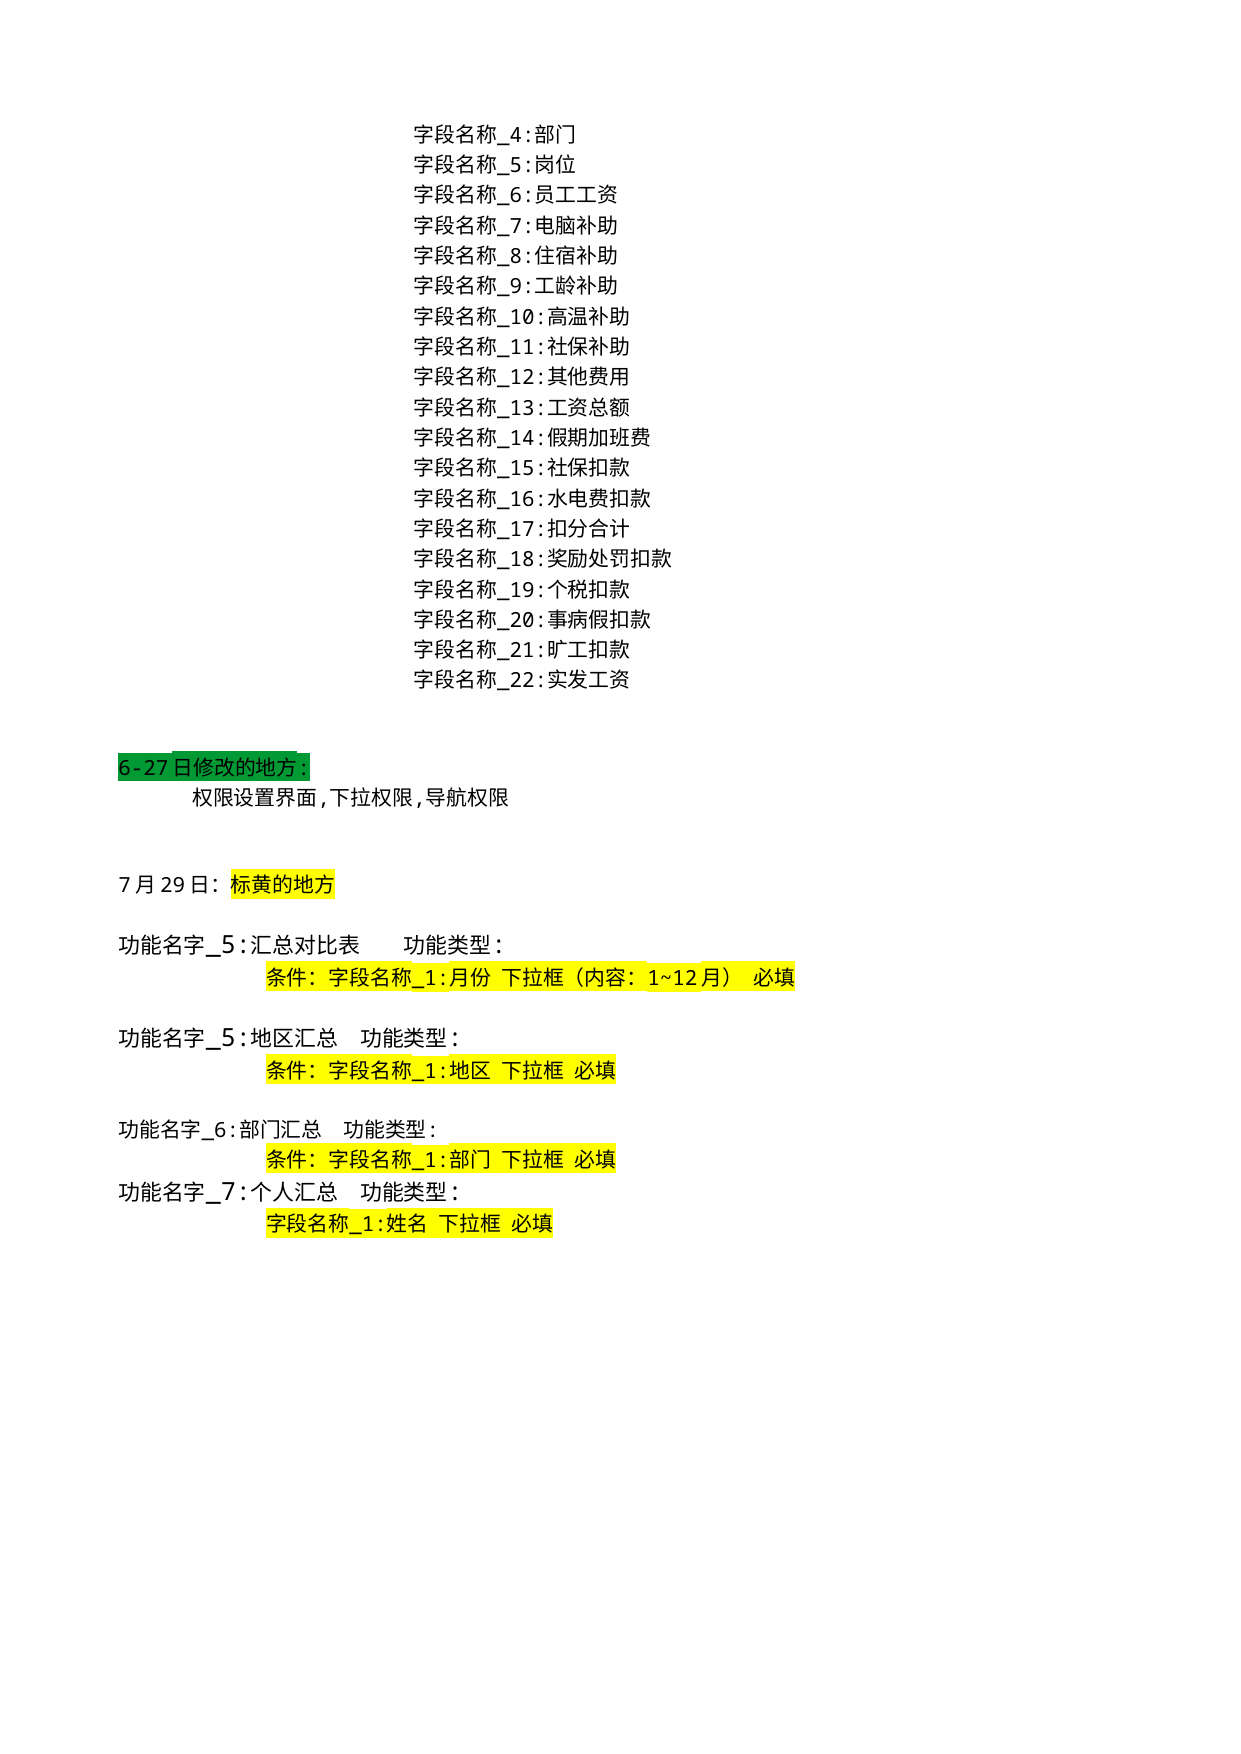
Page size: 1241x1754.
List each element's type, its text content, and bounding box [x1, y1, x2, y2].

text 字段名称_20:事病假扣款 [118, 603, 1122, 633]
text 功能名字_6:部门汇总 功能类型: [118, 1113, 1122, 1143]
text 字段名称_6:员工工资 [118, 179, 1122, 209]
text 条件：字段名称_1:部门 下拉框 必填 [118, 1143, 1122, 1173]
text 字段名称_10:高温补助 [118, 300, 1122, 330]
text 权限设置界面,下拉权限,导航权限 [118, 781, 1122, 812]
text 字段名称_8:住宿补助 [118, 239, 1122, 270]
text 字段名称_12:其他费用 [118, 361, 1122, 391]
text 7月29日：标黄的地方 [118, 868, 1122, 899]
text 字段名称_19:个税扣款 [118, 573, 1122, 603]
text 字段名称_11:社保补助 [118, 330, 1122, 361]
text 字段名称_5:岗位 [118, 148, 1122, 179]
text 字段名称_15:社保扣款 [118, 452, 1122, 482]
text 字段名称_1:姓名 下拉框 必填 [118, 1207, 1122, 1238]
text 字段名称_9:工龄补助 [118, 270, 1122, 300]
text 字段名称_14:假期加班费 [118, 421, 1122, 452]
text 字段名称_16:水电费扣款 [118, 482, 1122, 512]
text 字段名称_21:旷工扣款 [118, 633, 1122, 664]
text 字段名称_22:实发工资 [118, 664, 1122, 694]
text 功能名字_5:地区汇总 功能类型: [118, 1020, 1122, 1054]
text 条件：字段名称_1:月份 下拉框（内容：1~12月） 必填 [118, 961, 1122, 992]
text 6-27日修改的地方: [118, 751, 1122, 781]
text 功能名字_7:个人汇总 功能类型: [118, 1173, 1122, 1207]
text 条件：字段名称_1:地区 下拉框 必填 [118, 1054, 1122, 1084]
text 字段名称_17:扣分合计 [118, 512, 1122, 542]
text 字段名称_18:奖励处罚扣款 [118, 542, 1122, 573]
text 字段名称_7:电脑补助 [118, 209, 1122, 239]
text 字段名称_13:工资总额 [118, 391, 1122, 421]
text 功能名字_5:汇总对比表 功能类型: [118, 927, 1122, 961]
text 字段名称_4:部门 [118, 118, 1122, 148]
